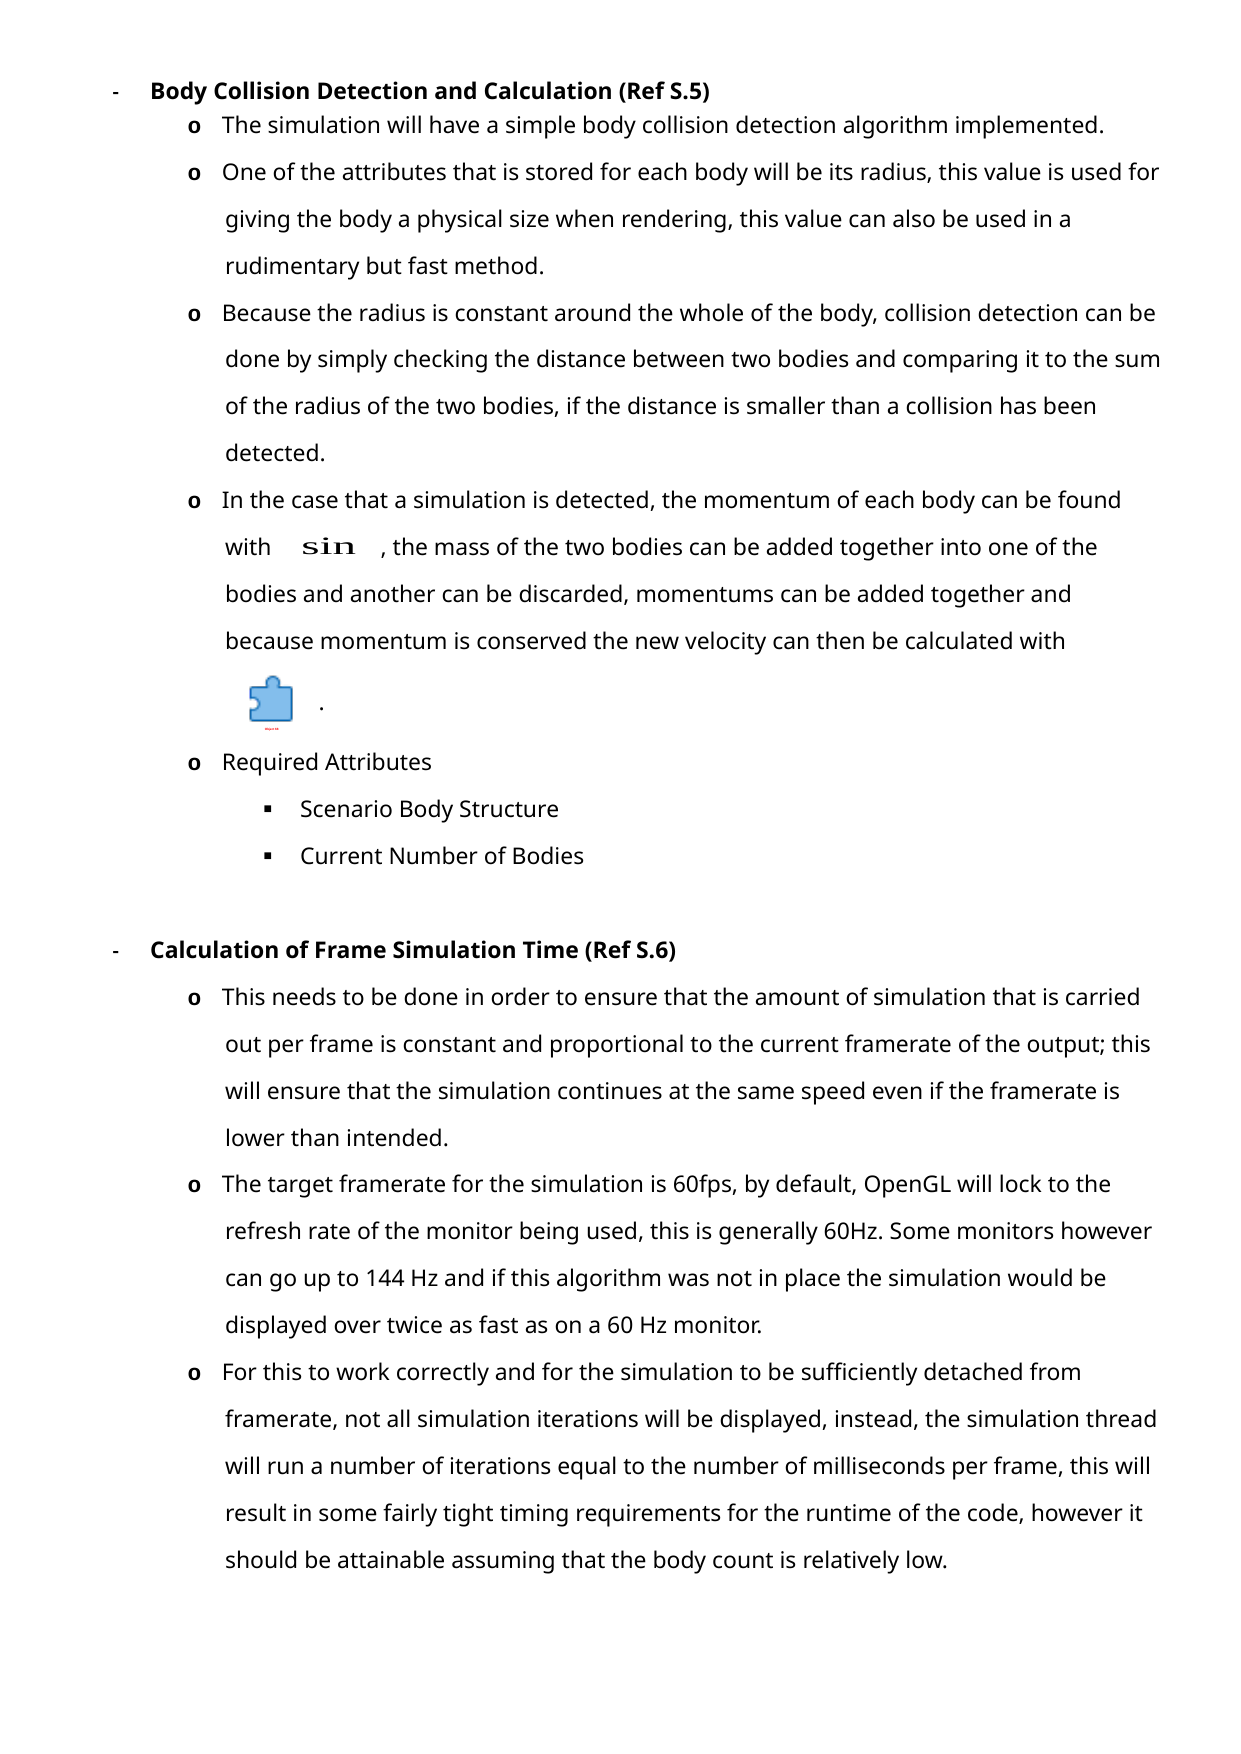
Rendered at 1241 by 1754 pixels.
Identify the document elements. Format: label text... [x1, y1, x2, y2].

list This needs to be done in order to ensure that the amount of simulation that is carried out per frame is constant and proportional to the current framerate of the output; this will ensure that the simulation continues at the same speed even if the framerate is lower than intended. [187, 981, 1165, 1153]
list Calculation of Frame Simulation Time (Ref S.6) [112, 934, 1165, 965]
list The target framerate for the simulation is 60fps, by default, OpenGL will lock to the refresh rate of the monitor being used, this is generally 60Hz. Some monitors however can go up to 144 Hz and if this algorithm was not in place the simulation would be displayed over twice as fast as on a 60 Hz monitor. [187, 1168, 1165, 1340]
list One of the attributes that is stored for each body will be its radius, this value is used for giving the body a physical size when rendering, this value can also be used in a rudimentary but fast method. [187, 156, 1165, 281]
list Required Attributes [187, 746, 1165, 778]
list The simulation will have a simple body collision detection algorithm implemented. [187, 109, 1165, 140]
list Because the radius is constant around the whole of the body, collision detection can be done by simply checking the distance between two bodies and comparing it to the sum of the radius of the two bodies, if the distance is smaller than a collision has been detected. [187, 296, 1165, 468]
list Current Number of Bodies [262, 840, 1165, 871]
list In the case that a simulation is detected, the momentum of each body can be found with , the mass of the two bodies can be added together into one of the bodies and another can be discarded, momentums can be added together and because momentum is conserved the new velocity can then be calculated with . [187, 484, 1165, 731]
list For this to work correctly and for the simulation to be sufficiently detached from framerate, not all simulation iterations will be displayed, instead, the simulation thread will run a number of iterations equal to the number of milliseconds per frame, this will result in some fairly tight timing requirements for the runtime of the code, however it should be attainable assuming that the body count is relatively low. [187, 1356, 1165, 1575]
list Scenario Body Structure [262, 793, 1165, 824]
list Body Collision Detection and Calculation (Ref S.5) [112, 75, 1165, 106]
